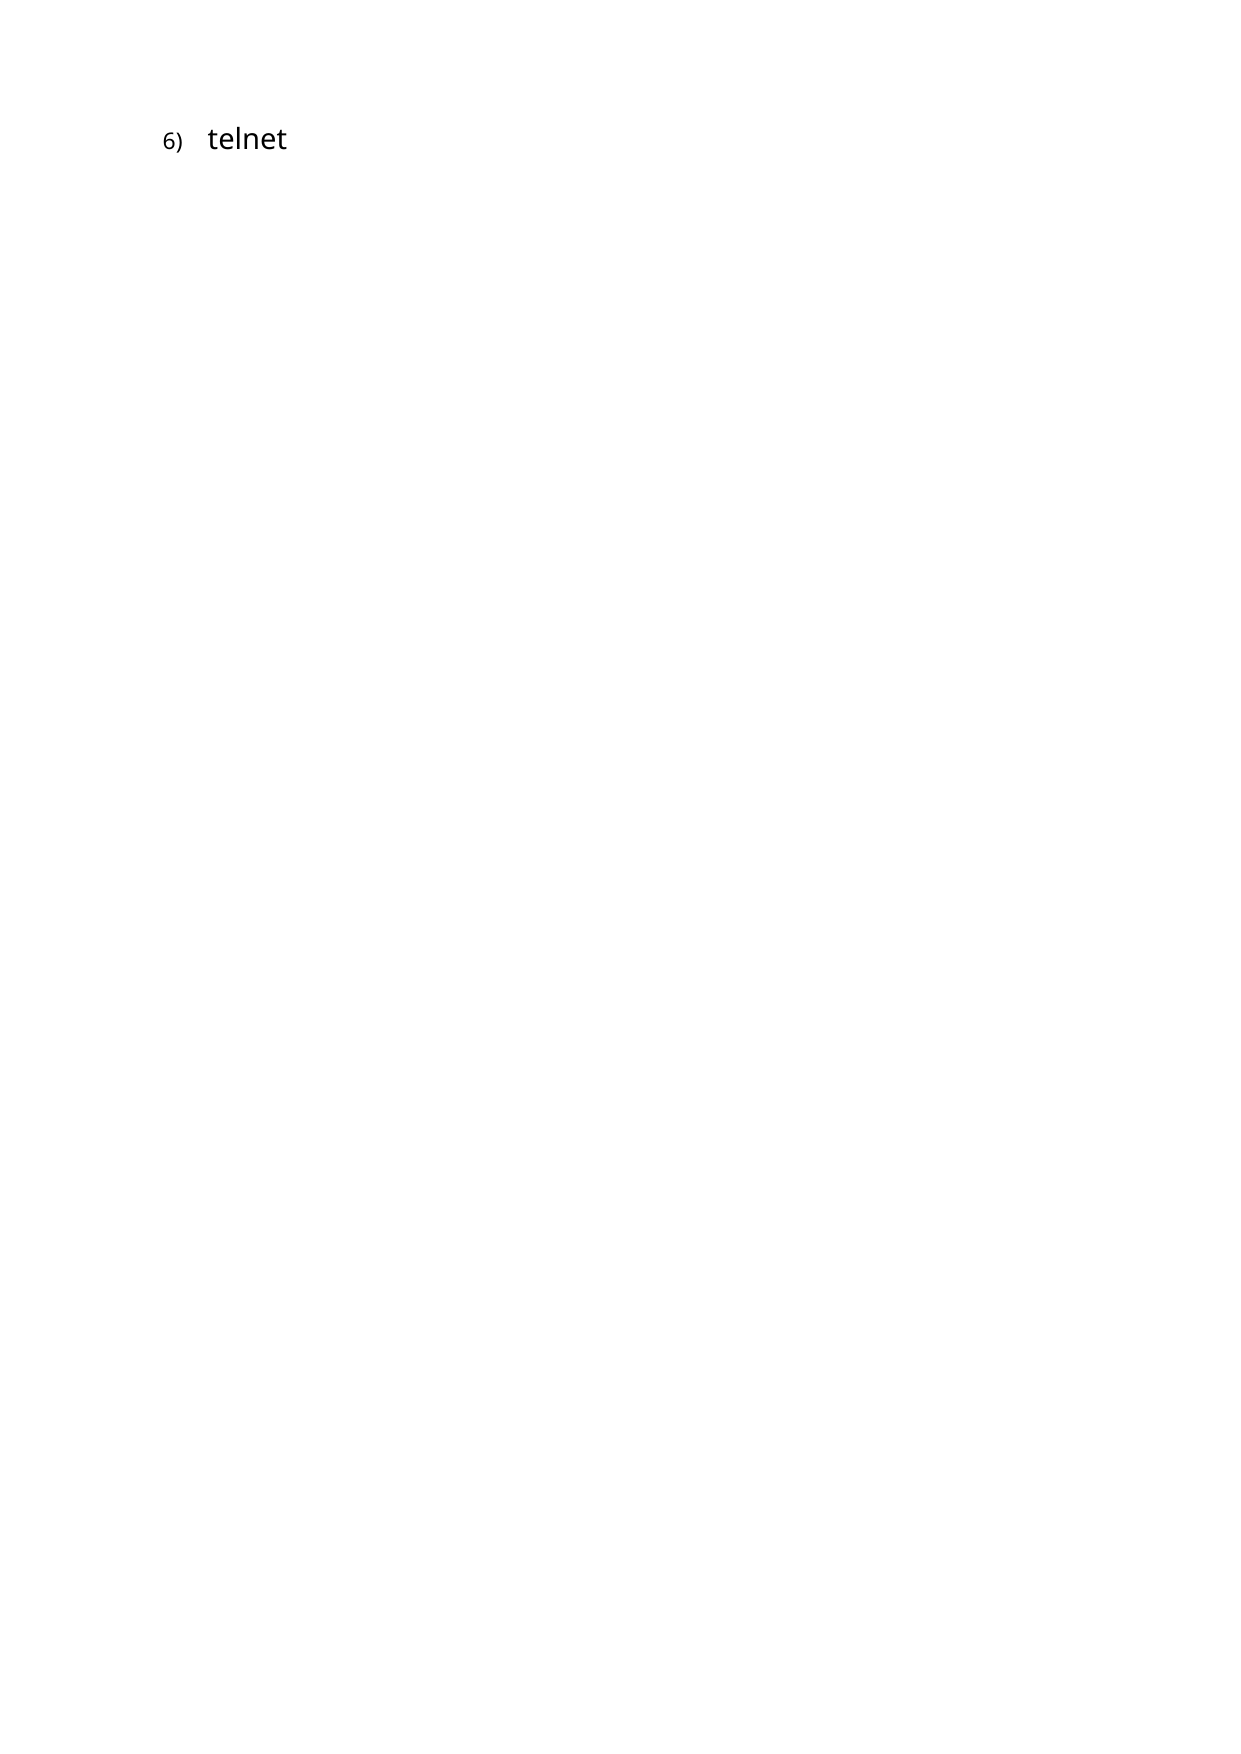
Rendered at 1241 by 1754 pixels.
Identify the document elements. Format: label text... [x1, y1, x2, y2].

list telnet [162, 118, 1123, 158]
